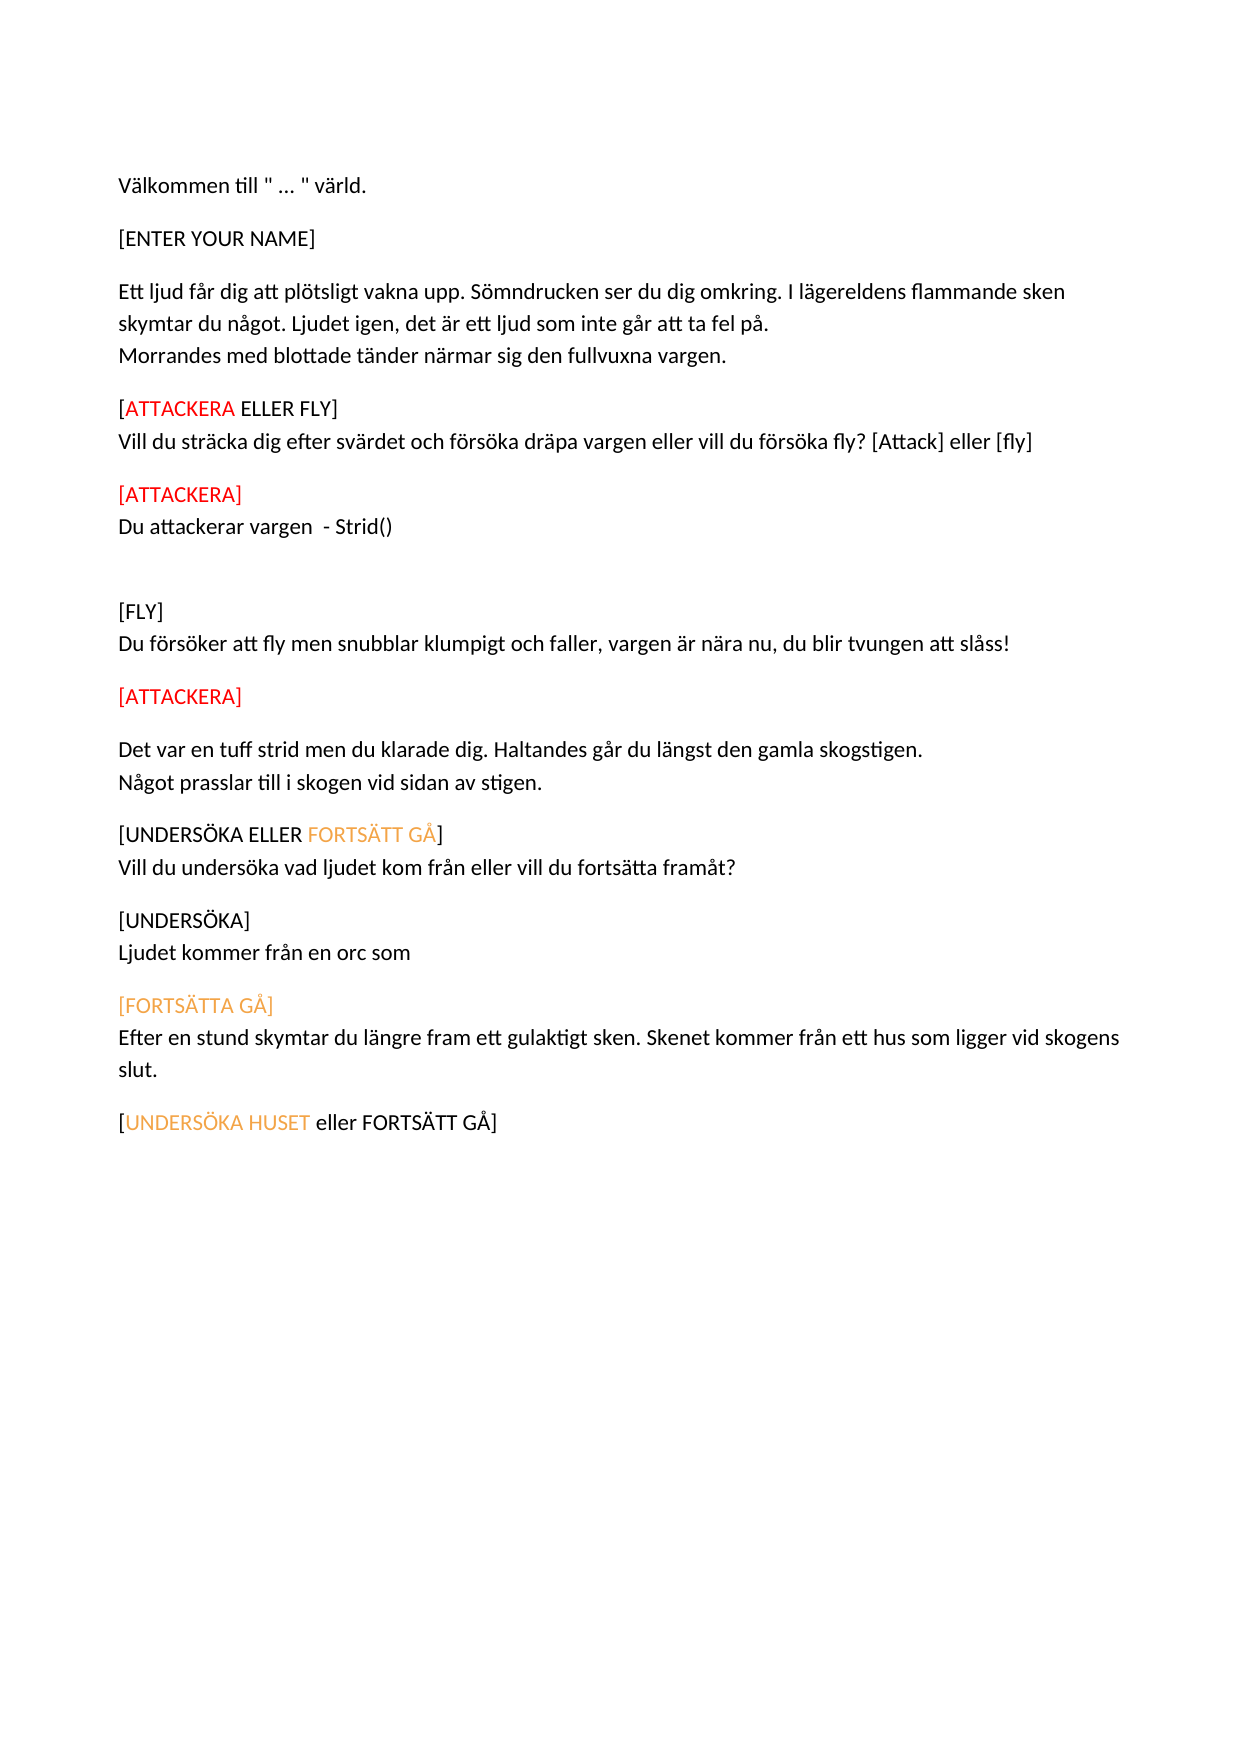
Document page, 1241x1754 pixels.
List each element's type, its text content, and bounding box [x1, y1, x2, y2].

text Det var en tuff strid men du klarade dig. Haltandes går du längst den gamla skogstigen. Något prasslar till i skogen vid sidan av stigen. [118, 735, 1122, 796]
text [UNDERSÖKA] Ljudet kommer från en orc som [118, 906, 1122, 966]
text [ENTER YOUR NAME] [118, 224, 1122, 252]
text [ATTACKERA ELLER FLY] Vill du sträcka dig efter svärdet och försöka dräpa vargen eller vill du försöka fly? [Attack] eller [fly] [118, 394, 1122, 455]
text Ett ljud får dig att plötsligt vakna upp. Sömndrucken ser du dig omkring. I lägereldens flammande sken skymtar du något. Ljudet igen, det är ett ljud som inte går att ta fel på. Morrandes med blottade tänder närmar sig den fullvuxna vargen. [118, 277, 1122, 369]
text [ATTACKERA] Du attackerar vargen - Strid() [118, 480, 1122, 572]
text [ATTACKERA] [118, 682, 1122, 710]
text [FORTSÄTTA GÅ] Efter en stund skymtar du längre fram ett gulaktigt sken. Skenet kommer från ett hus som ligger vid skogens slut. [118, 991, 1122, 1083]
text [UNDERSÖKA HUSET eller FORTSÄTT GÅ] [118, 1108, 1122, 1136]
text [FLY] Du försöker att fly men snubblar klumpigt och faller, vargen är nära nu, du blir tvungen att slåss! [118, 597, 1122, 657]
text Välkommen till " ... " värld. [118, 171, 1122, 199]
text [UNDERSÖKA ELLER FORTSÄTT GÅ] Vill du undersöka vad ljudet kom från eller vill du fortsätta framåt? [118, 821, 1122, 881]
